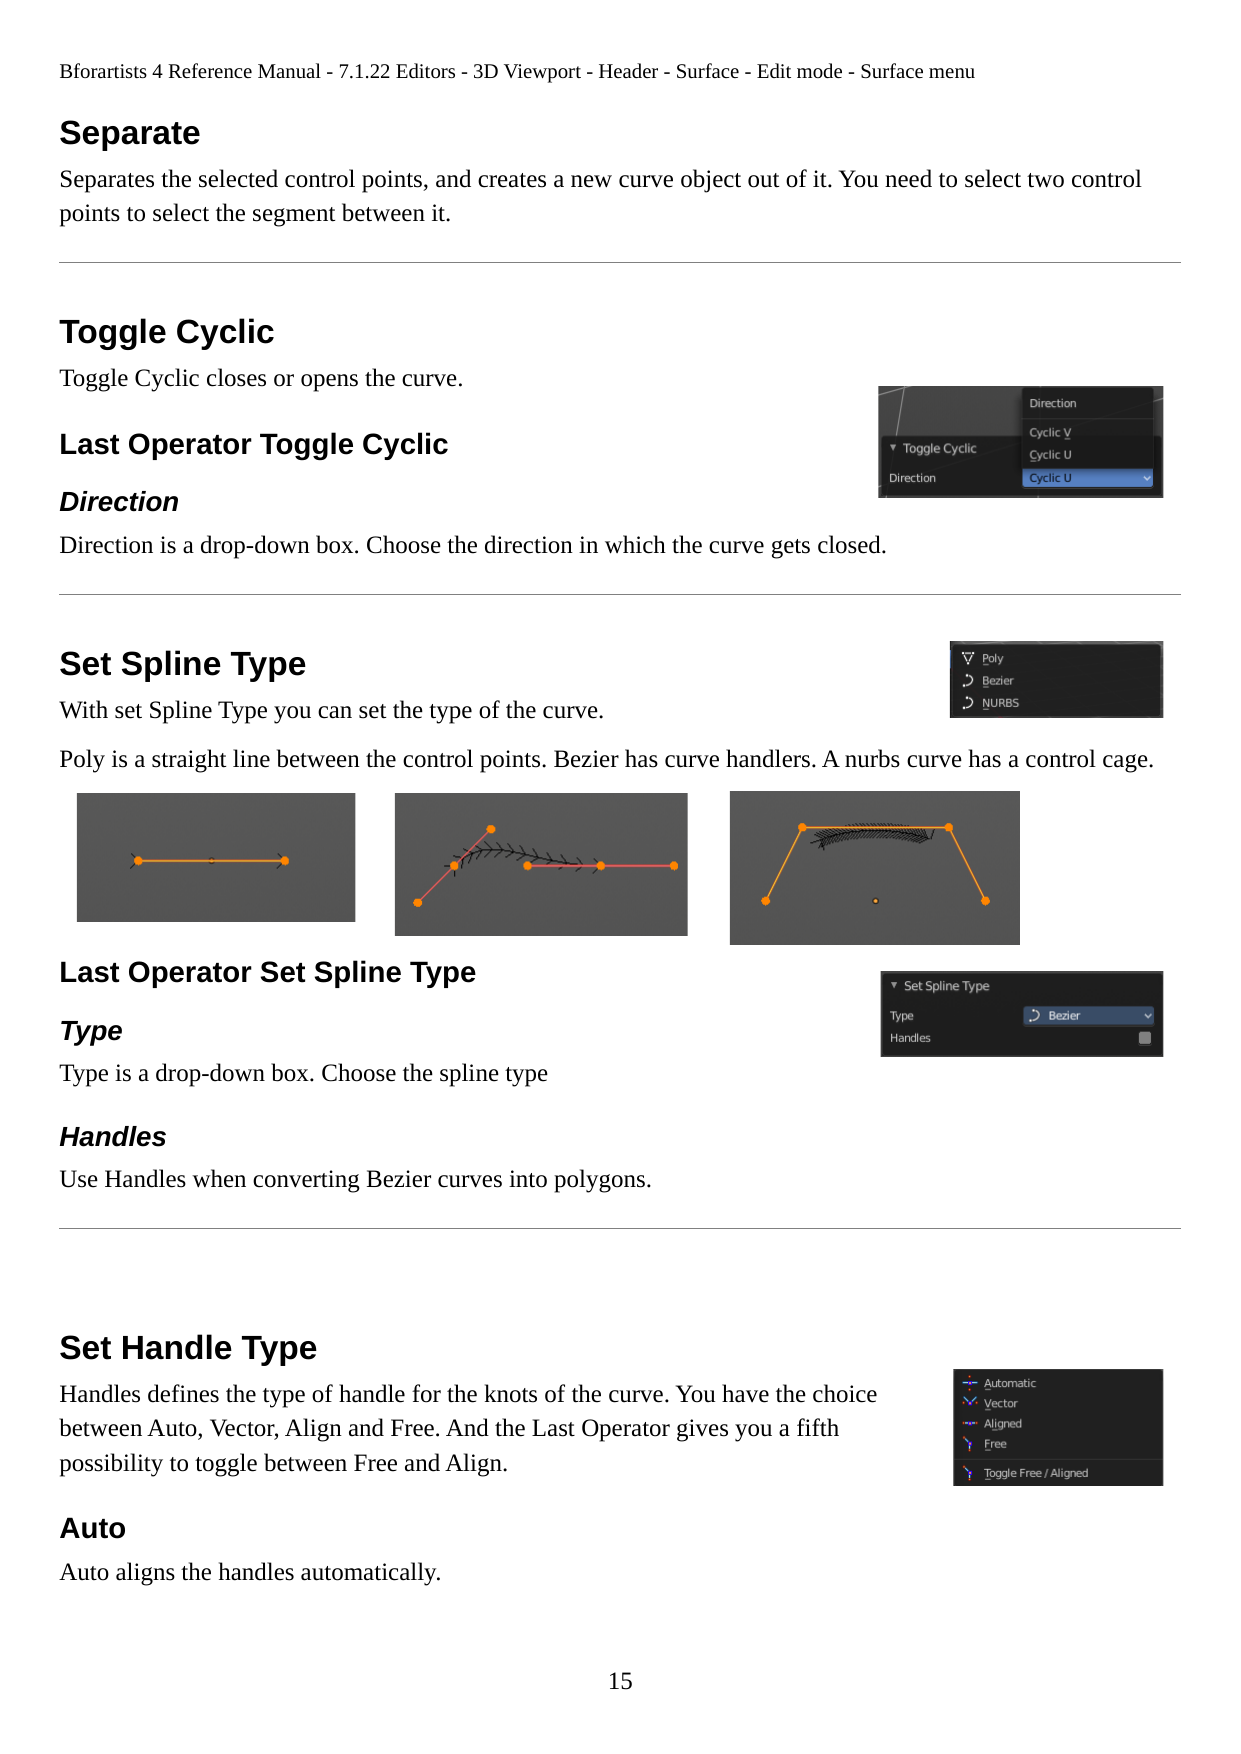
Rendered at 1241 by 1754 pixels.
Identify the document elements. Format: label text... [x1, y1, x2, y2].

picture [949, 641, 1164, 718]
text Use Handles when converting Bezier curves into polygons. [59, 1164, 1181, 1193]
text Separates the selected control points, and creates a new curve object out of it. You need to select two control points to select the segment between it. [59, 164, 1181, 227]
subtitle [1164, 1014, 1181, 1046]
subtitle Set Spline Type [59, 644, 949, 683]
subtitle [1164, 644, 1181, 683]
text Direction is a drop-down box. Choose the direction in which the curve gets closed. [59, 530, 1181, 559]
picture [394, 793, 688, 936]
subtitle Direction [59, 486, 1181, 518]
subtitle Auto [59, 1511, 1181, 1545]
picture [729, 791, 1020, 945]
subtitle Last Operator Toggle Cyclic [59, 427, 878, 461]
picture [878, 386, 1164, 498]
subtitle Separate [59, 113, 1181, 151]
text Auto aligns the handles automatically. [59, 1557, 1181, 1586]
text Handles defines the type of handle for the knots of the curve. You have the choice between Auto, Vector, Align and Free. And the Last Operator gives you a fifth possibility to toggle between Free and Align. [59, 1379, 953, 1476]
picture [953, 1369, 1164, 1486]
text Toggle Cyclic closes or opens the curve. [59, 363, 1181, 392]
text With set Spline Type you can set the type of the curve. [59, 695, 1181, 724]
picture [880, 971, 1164, 1057]
text Poly is a straight line between the control points. Bezier has curve handlers. A nurbs curve has a control cage. [59, 744, 1181, 773]
text Type is a drop-down box. Choose the spline type [59, 1058, 1181, 1087]
subtitle Type [59, 1014, 880, 1046]
subtitle Toggle Cyclic [59, 312, 1181, 351]
subtitle Handles [59, 1120, 1181, 1152]
subtitle Last Operator Set Spline Type [59, 955, 1181, 989]
picture [76, 793, 356, 922]
subtitle [1164, 427, 1181, 461]
subtitle Set Handle Type [59, 1327, 1181, 1366]
